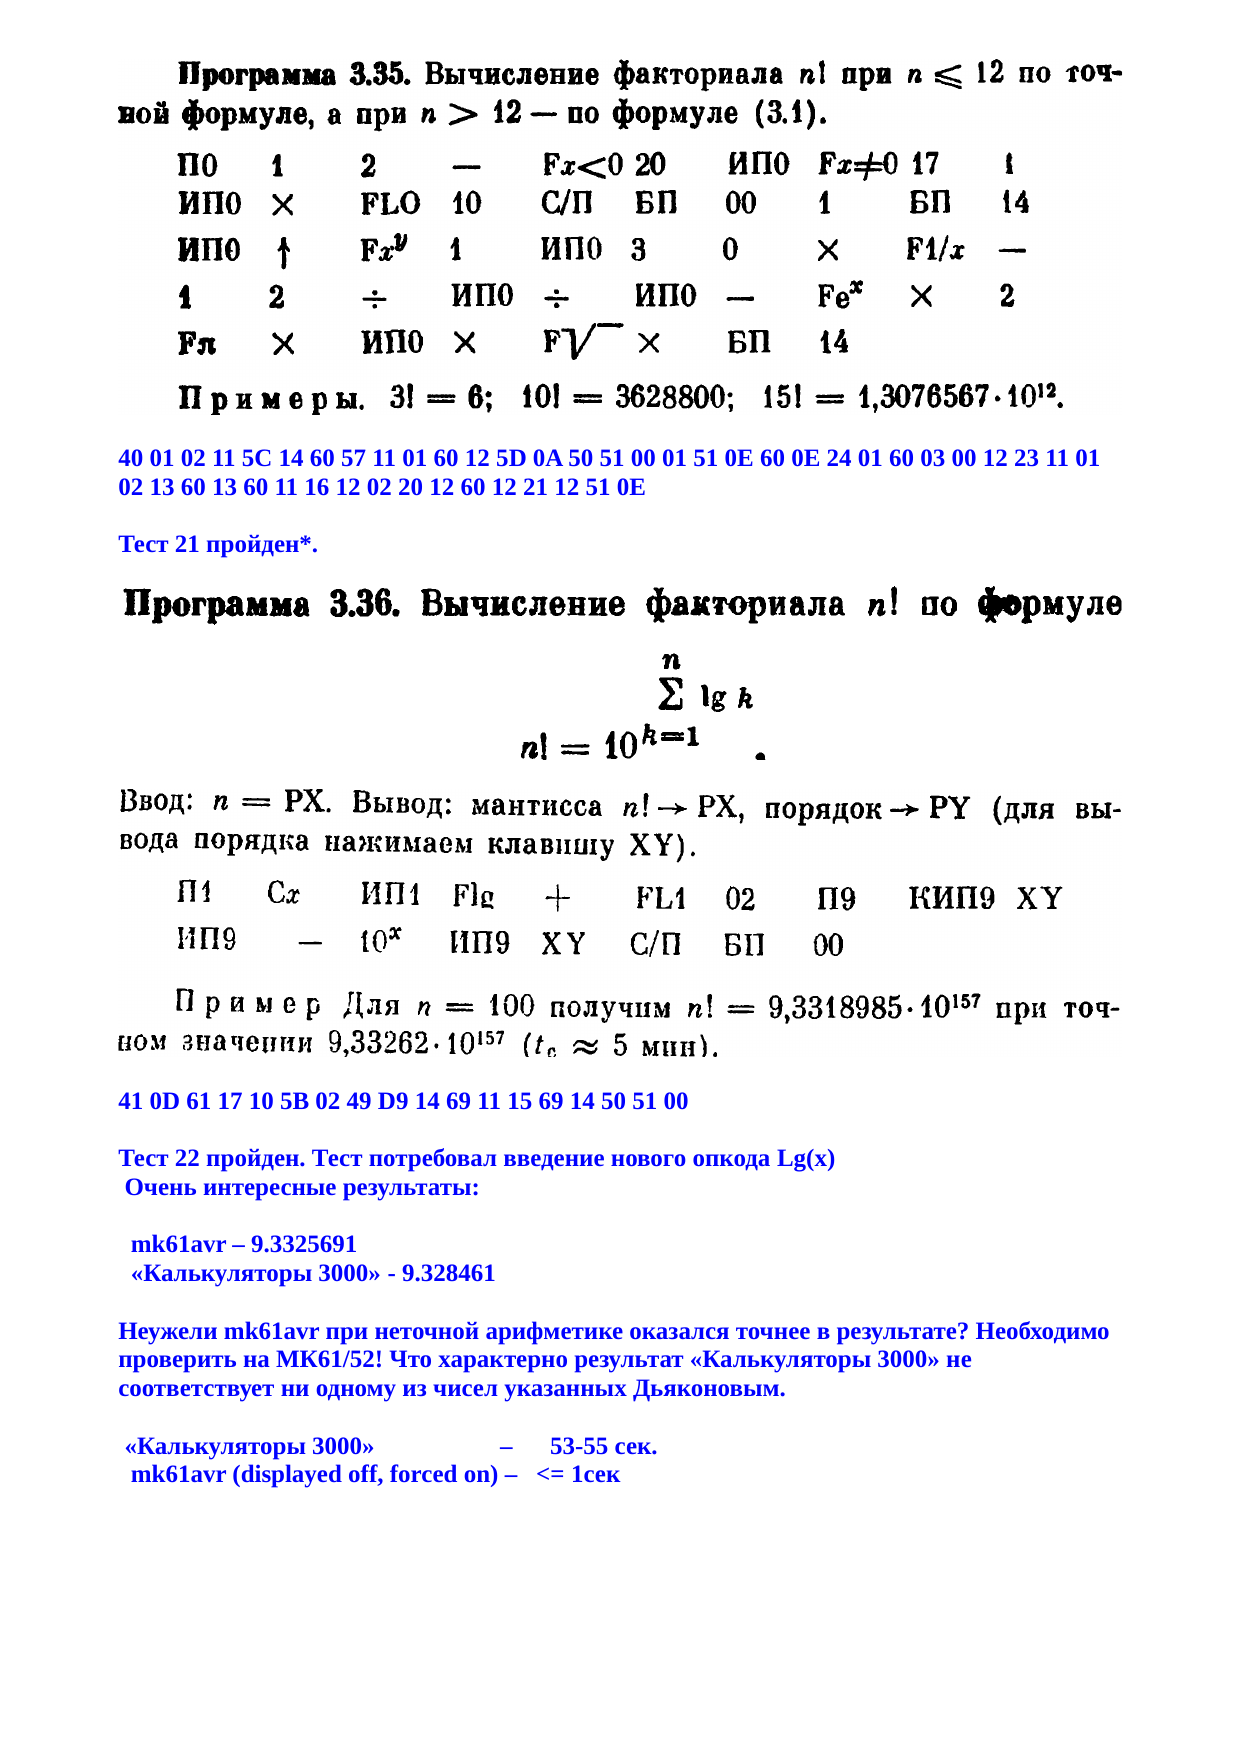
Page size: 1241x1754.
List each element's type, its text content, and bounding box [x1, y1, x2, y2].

text Неужели mk61avr при неточной арифметике оказался точнее в результате? Необходимо проверить на МК61/52! Что характерно результат «Калькуляторы 3000» не соответствует ни одному из чисел указанных Дьяконовым. [118, 1316, 1122, 1402]
picture [118, 59, 1123, 415]
picture [118, 789, 1123, 1057]
text «Калькуляторы 3000» – 53-55 сек. [118, 1431, 1122, 1459]
text Очень интересные результаты: [118, 1172, 1122, 1201]
text Тест 21 пройден*. [118, 529, 1122, 558]
text «Калькуляторы 3000» - 9.328461 [118, 1258, 1122, 1287]
text 40 01 02 11 5С 14 60 57 11 01 60 12 5D 0A 50 51 00 01 51 0E 60 0E 24 01 60 03 00 12 23 11 01 02 13 60 13 60 11 16 12 02 20 12 60 12 21 12 51 0E [118, 443, 1122, 501]
text mk61avr (displayed off, forced on) – <= 1сек [118, 1459, 1122, 1488]
text 41 0D 61 17 10 5B 02 49 D9 14 69 11 15 69 14 50 51 00 [118, 1086, 1122, 1114]
picture [118, 586, 1123, 760]
text mk61avr – 9.3325691 [118, 1229, 1122, 1258]
text Тест 22 пройден. Тест потребовал введение нового опкода Lg(x) [118, 1143, 1122, 1172]
